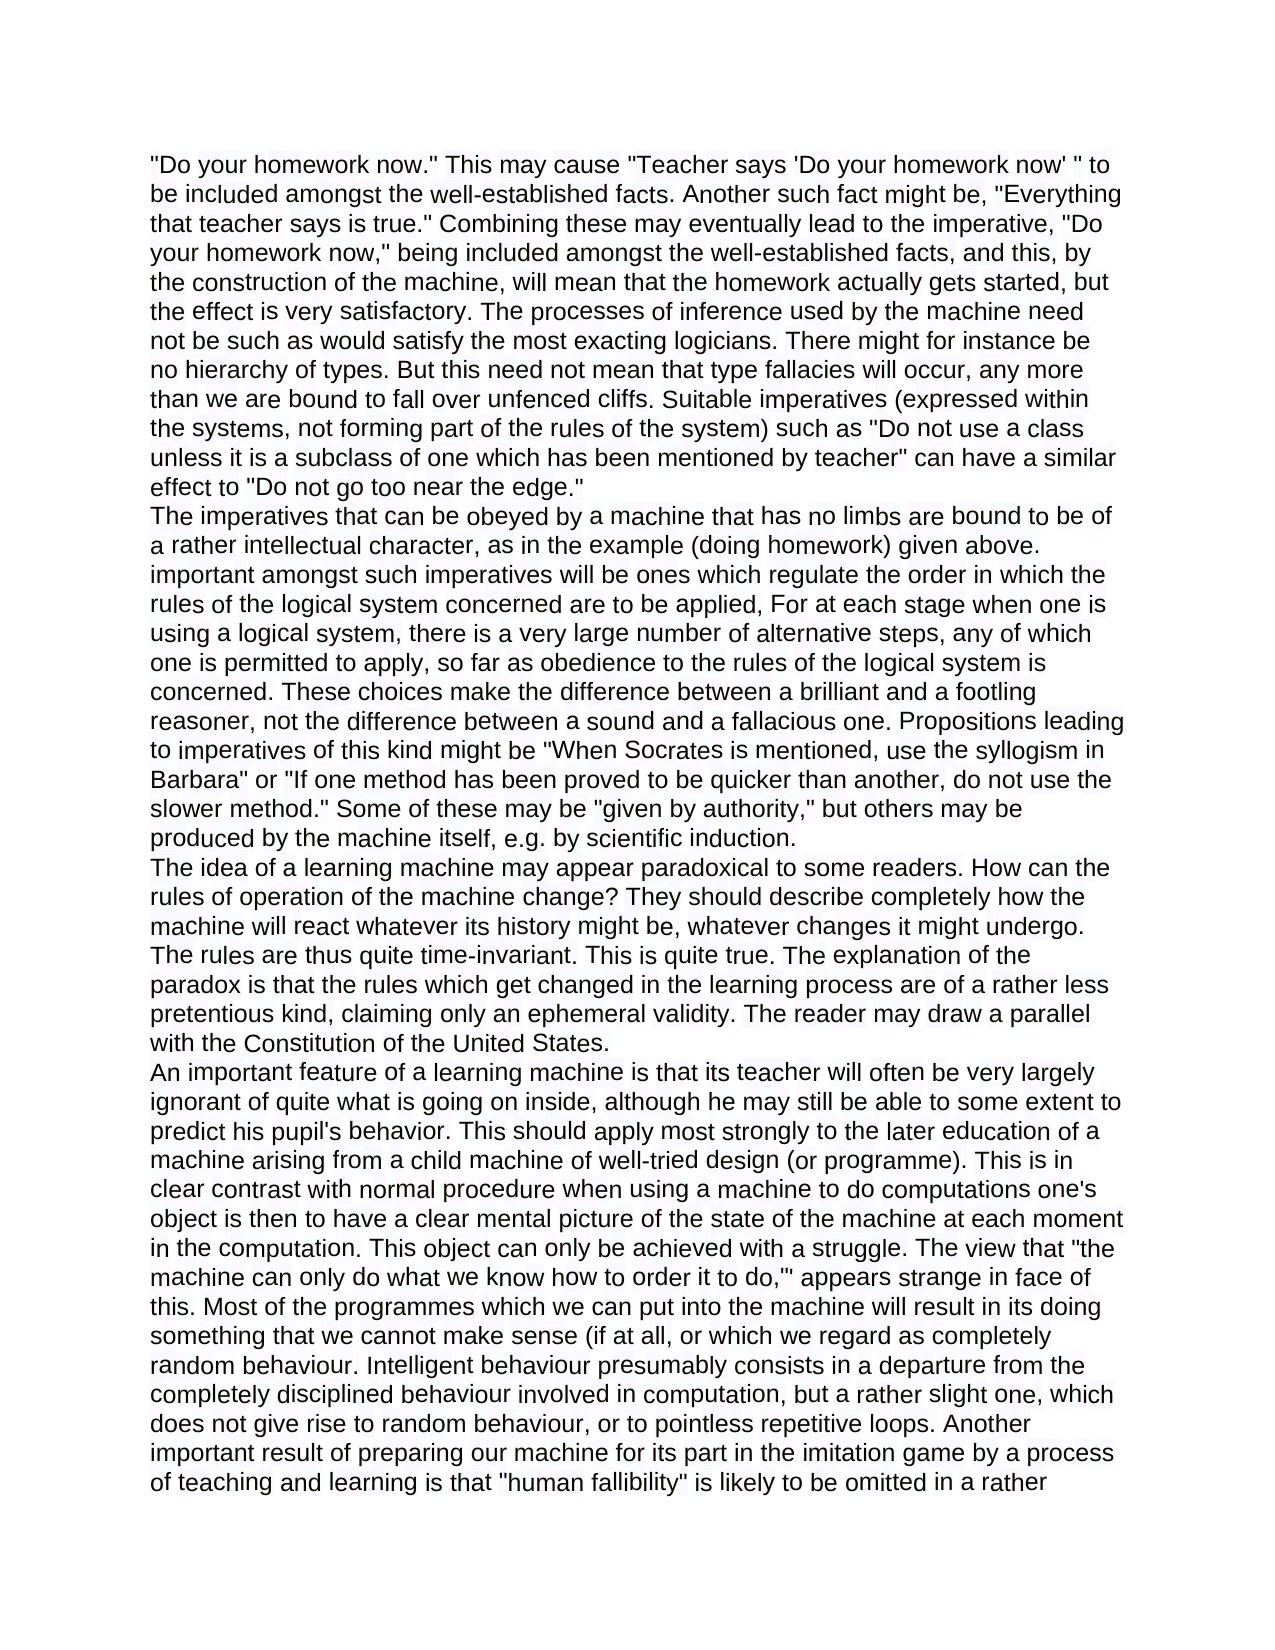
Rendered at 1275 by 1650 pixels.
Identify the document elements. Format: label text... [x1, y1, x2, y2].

text The idea of a learning machine may appear paradoxical to some readers. How can the rules of operation of the machine change? They should describe completely how the machine will react whatever its history might be, whatever changes it might undergo. The rules are thus quite time-invariant. This is quite true. The explanation of the paradox is that the rules which get changed in the learning process are of a rather less pretentious kind, claiming only an ephemeral validity. The reader may draw a parallel with the Constitution of the United States. [150, 852, 1125, 1057]
text The imperatives that can be obeyed by a machine that has no limbs are bound to be of a rather intellectual character, as in the example (doing homework) given above. important amongst such imperatives will be ones which regulate the order in which the rules of the logical system concerned are to be applied, For at each stage when one is using a logical system, there is a very large number of alternative steps, any of which one is permitted to apply, so far as obedience to the rules of the logical system is concerned. These choices make the difference between a brilliant and a footling reasoner, not the difference between a sound and a fallacious one. Propositions leading to imperatives of this kind might be "When Socrates is mentioned, use the syllogism in Barbara" or "If one method has been proved to be quicker than another, do not use the slower method." Some of these may be "given by authority," but others may be produced by the machine itself, e.g. by scientific induction. [796, 501, 1125, 852]
text Opinions may vary as to the complexity which is suitable in the child machine. One might try to make it as simple as possible consistently with the general principles. Alternatively one might have a complete system of logical inference "built in."' In the latter case the store would be largely occupied with definitions and propositions. The propositions would have various kinds of status, e.g., well-established facts, conjectures, mathematically proved theorems, statements given by an authority, expressions having the logical form of proposition but not belief-value. Certain propositions may be described as "imperatives." The machine should be so constructed that as soon as an imperative is classed as "well established" the appropriate action automatically takes place. To illustrate this, suppose the teacher says to the machine, "Do your homework now." This may cause "Teacher says 'Do your homework now' " to be included amongst the well-established facts. Another such fact might be, "Everything that teacher says is true." Combining these may eventually lead to the imperative, "Do your homework now," being included amongst the well-established facts, and this, by the construction of the machine, will mean that the homework actually gets started, but the effect is very satisfactory. The processes of inference used by the machine need not be such as would satisfy the most exacting logicians. There might for instance be no hierarchy of types. But this need not mean that type fallacies will occur, any more than we are bound to fall over unfenced cliffs. Suitable imperatives (expressed within the systems, not forming part of the rules of the system) such as "Do not use a class unless it is a subclass of one which has been mentioned by teacher" can have a similar effect to "Do not go too near the edge." [150, 150, 1125, 501]
text The imperatives that can be obeyed by a machine that has no limbs are bound to be of a rather intellectual character, as in the example (doing homework) given above. important amongst such imperatives will be ones which regulate the order in which the rules of the logical system concerned are to be applied, For at each stage when one is using a logical system, there is a very large number of alternative steps, any of which one is permitted to apply, so far as obedience to the rules of the logical system is concerned. These choices make the difference between a brilliant and a footling reasoner, not the difference between a sound and a fallacious one. Propositions leading to imperatives of this kind might be "When Socrates is mentioned, use the syllogism in Barbara" or "If one method has been proved to be quicker than another, do not use the slower method." Some of these may be "given by authority," but others may be produced by the machine itself, e.g. by scientific induction. [396, 531, 519, 735]
text An important feature of a learning machine is that its teacher will often be very largely ignorant of quite what is going on inside, although he may still be able to some extent to predict his pupil's behavior. This should apply most strongly to the later education of a machine arising from a child machine of well-tried design (or programme). This is in clear contrast with normal procedure when using a machine to do computations one's object is then to have a clear mental picture of the state of the machine at each moment in the computation. This object can only be achieved with a struggle. The view that "the machine can only do what we know how to order it to do,"' appears strange in face of this. Most of the programmes which we can put into the machine will result in its doing something that we cannot make sense (if at all, or which we regard as completely random behaviour. Intelligent behaviour presumably consists in a departure from the completely disciplined behaviour involved in computation, but a rather slight one, which does not give rise to random behaviour, or to pointless repetitive loops. Another important result of preparing our machine for its part in the imitation game by a process of teaching and learning is that "human fallibility" is likely to be omitted in a rather [150, 1057, 1125, 1496]
